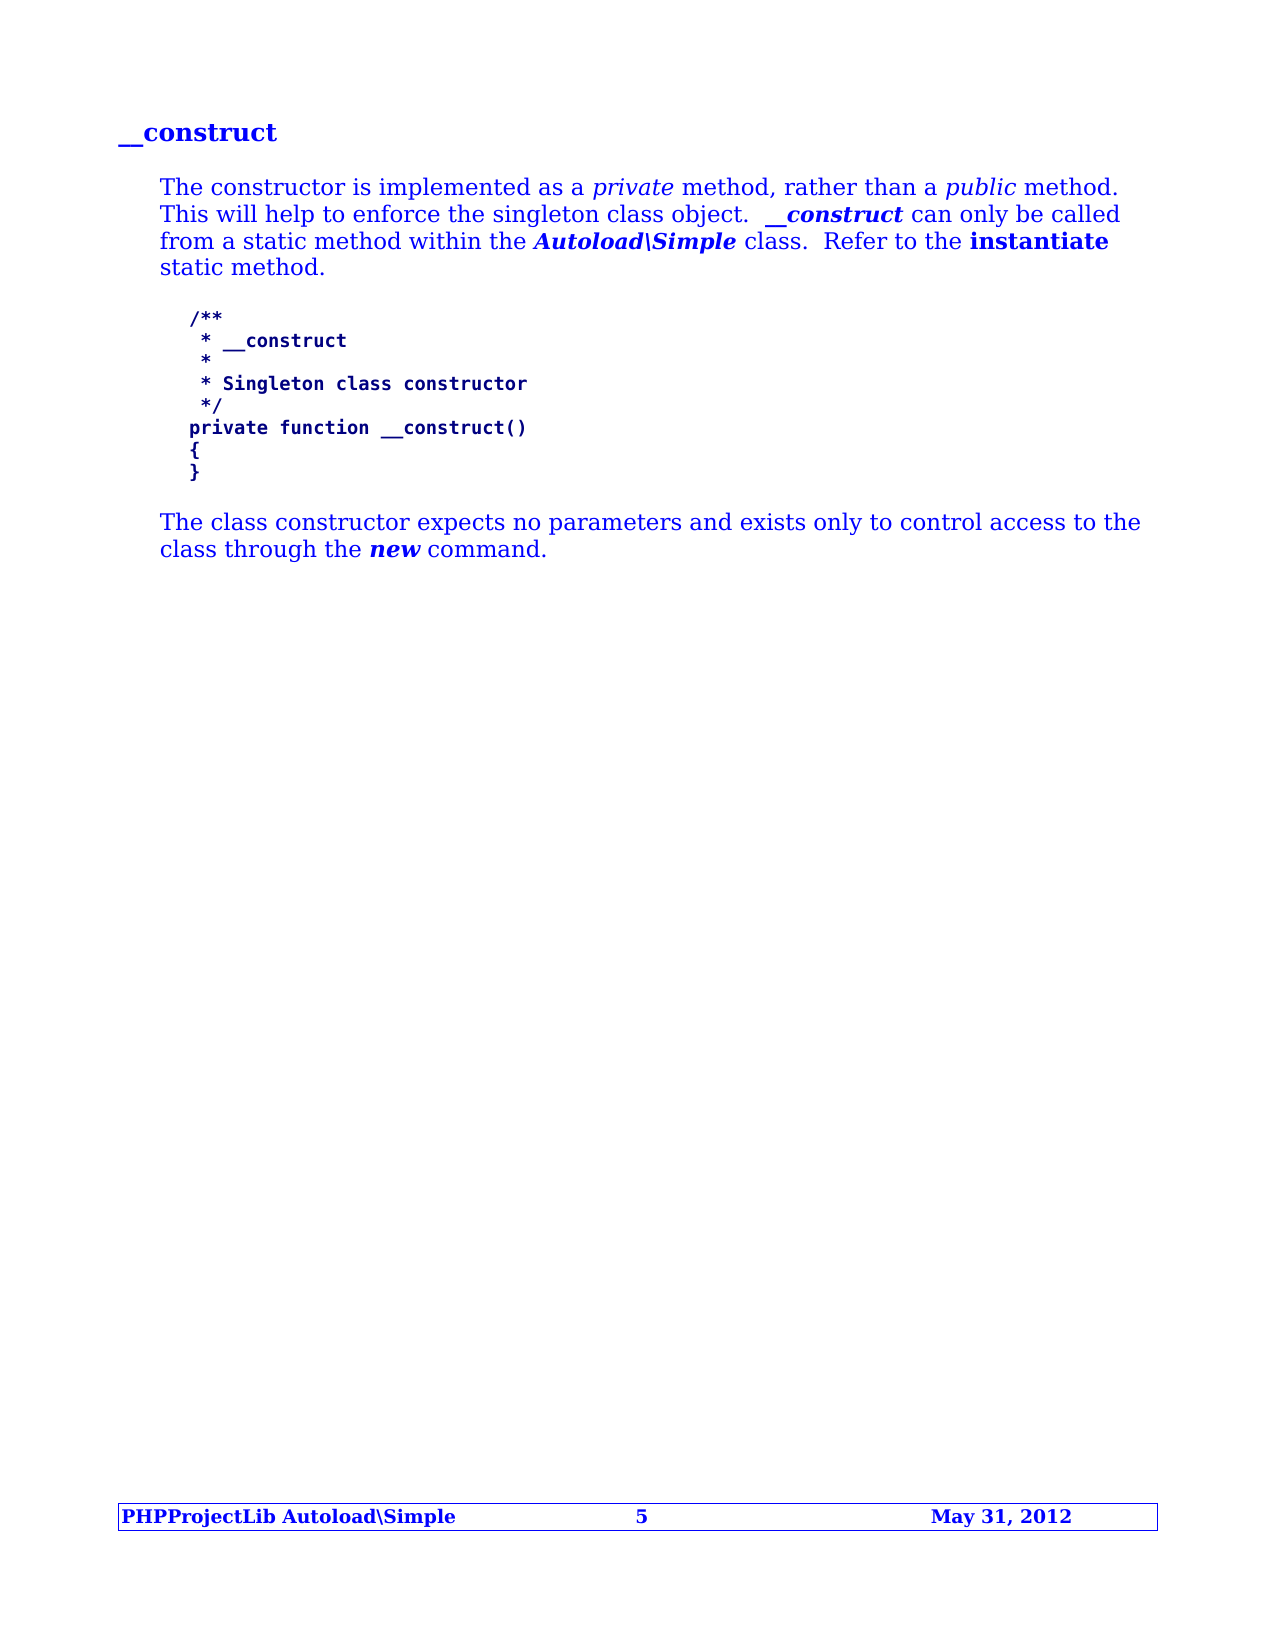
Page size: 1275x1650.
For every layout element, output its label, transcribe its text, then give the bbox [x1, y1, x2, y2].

list * __construct [189, 330, 1157, 352]
list * [189, 352, 1157, 373]
list private function __construct() [189, 417, 1157, 439]
list { [189, 439, 1157, 461]
text The class constructor expects no parameters and exists only to control access to the class through the new command. [159, 509, 1157, 563]
text The constructor is implemented as a private method, rather than a public method. This will help to enforce the singleton class object. __construct can only be called from a static method within the Autoload\Simple class. Refer to the instantiate static method. [159, 174, 1157, 281]
list } [189, 461, 1157, 483]
list * Singleton class constructor [189, 373, 1157, 395]
list /** [189, 308, 1157, 330]
title __construct [118, 118, 1157, 147]
list */ [189, 395, 1157, 417]
